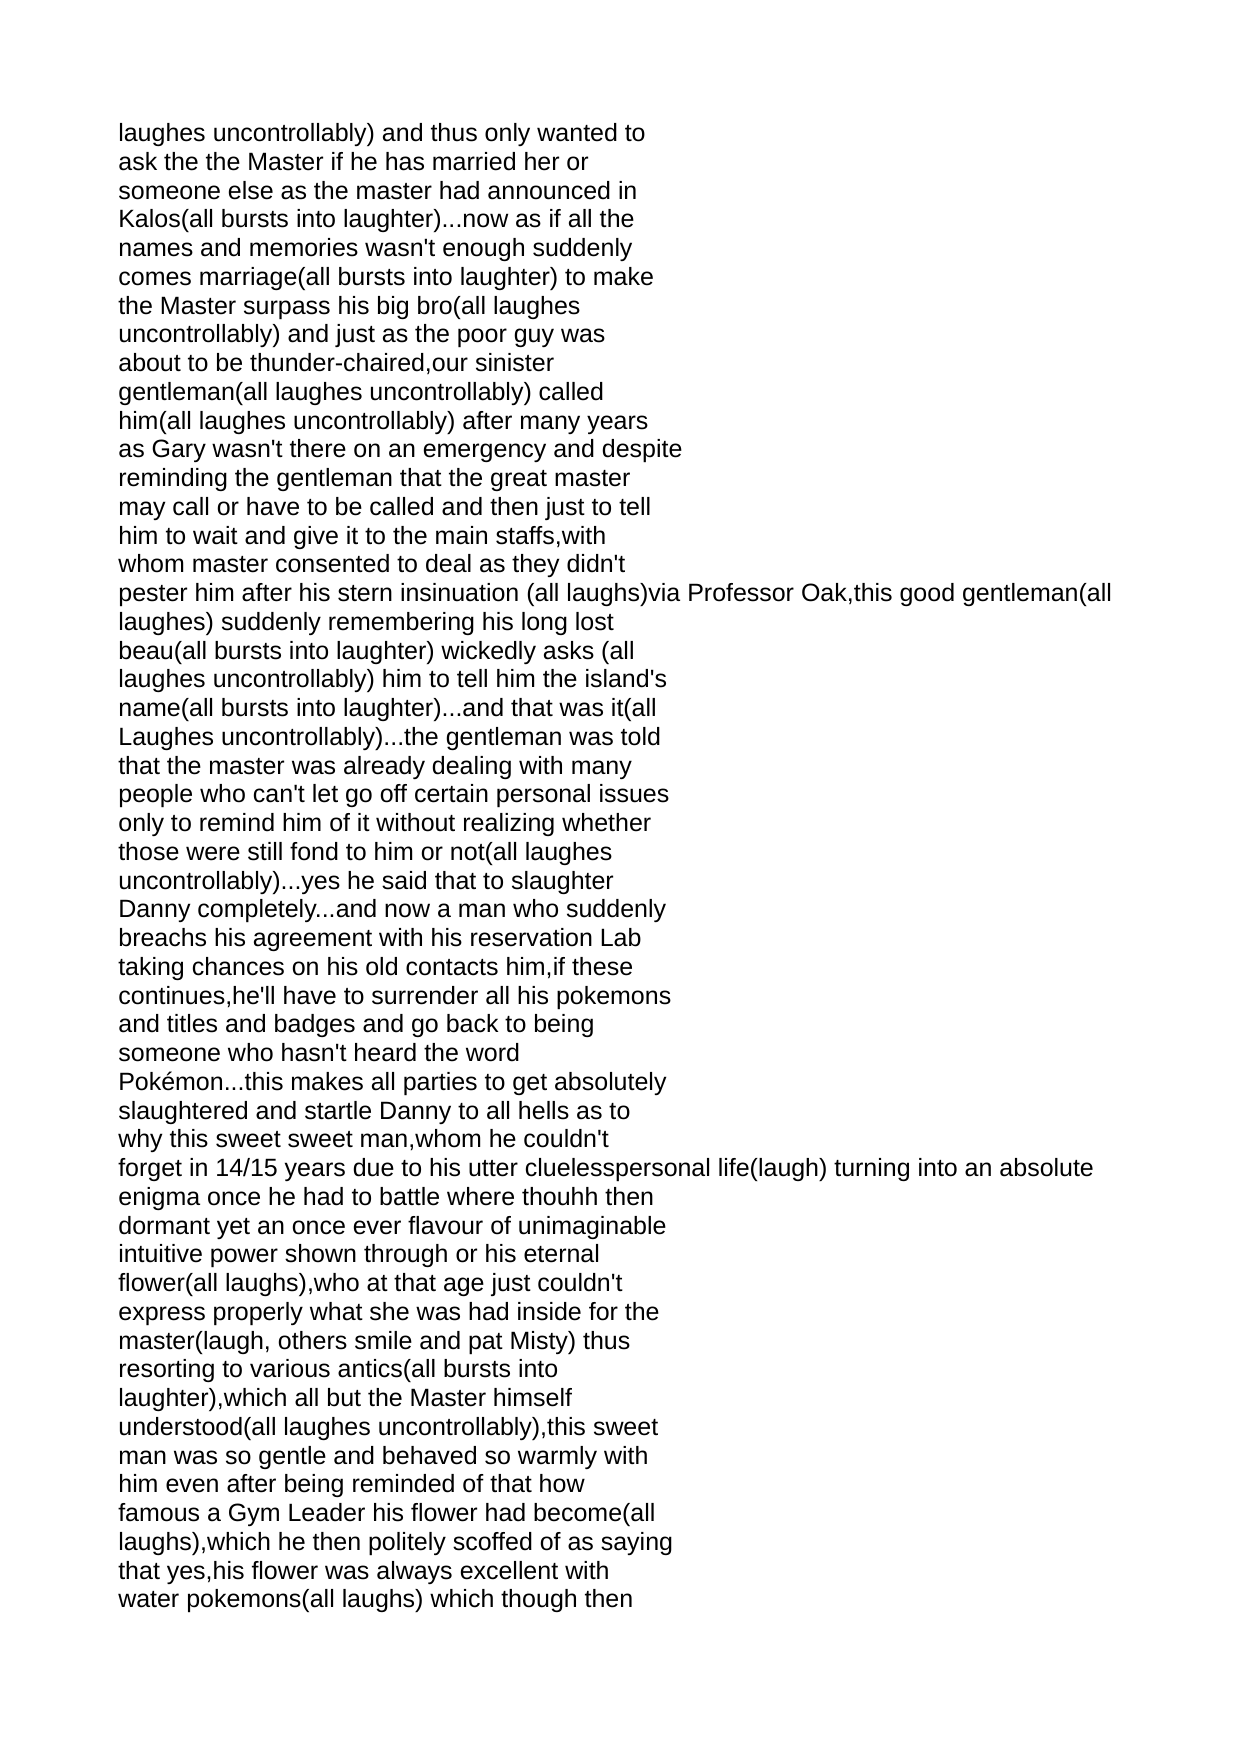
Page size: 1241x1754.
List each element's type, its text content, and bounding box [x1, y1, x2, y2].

text man was so gentle and behaved so warmly with [118, 1441, 1122, 1469]
text that yes,his flower was always excellent with [118, 1556, 1122, 1584]
text enigma once he had to battle where thouhh then [118, 1182, 1122, 1211]
text Pokémon...this makes all parties to get absolutely [118, 1067, 1122, 1096]
text and titles and badges and go back to being [118, 1009, 1122, 1038]
text ask the the Master if he has married her or [118, 147, 1122, 176]
text slaughtered and startle Danny to all hells as to [118, 1096, 1122, 1124]
text why this sweet sweet man,whom he couldn't [118, 1124, 1122, 1153]
text that the master was already dealing with many [118, 751, 1122, 779]
text understood(all laughes uncontrollably),this sweet [118, 1412, 1122, 1441]
text someone else as the master had announced in [118, 176, 1122, 204]
text reminding the gentleman that the great master [118, 463, 1122, 492]
text him(all laughes uncontrollably) after many years [118, 406, 1122, 434]
text him even after being reminded of that how [118, 1469, 1122, 1498]
text name(all bursts into laughter)...and that was it(all [118, 693, 1122, 722]
text as Gary wasn't there on an emergency and despite [118, 434, 1122, 463]
text laughes uncontrollably) him to tell him the island's [118, 664, 1122, 693]
text forget in 14/15 years due to his utter cluelesspersonal life(laugh) turning into an absolute [118, 1153, 1122, 1182]
text comes marriage(all bursts into laughter) to make [118, 262, 1122, 291]
text flower(all laughs),who at that age just couldn't [118, 1268, 1122, 1297]
text the Master surpass his big bro(all laughes [118, 291, 1122, 319]
text laughes uncontrollably) and thus only wanted to [118, 118, 1122, 147]
text resorting to various antics(all bursts into [118, 1354, 1122, 1383]
text uncontrollably) and just as the poor guy was [118, 319, 1122, 348]
text pester him after his stern insinuation (all laughs)via Professor Oak,this good gentleman(all [118, 578, 1122, 607]
text express properly what she was had inside for the [118, 1297, 1122, 1326]
text whom master consented to deal as they didn't [118, 549, 1122, 578]
text laughes) suddenly remembering his long lost [118, 607, 1122, 636]
text only to remind him of it without realizing whether [118, 808, 1122, 837]
text continues,he'll have to surrender all his pokemons [118, 981, 1122, 1009]
text people who can't let go off certain personal issues [118, 779, 1122, 808]
text Danny completely...and now a man who suddenly [118, 894, 1122, 923]
text gentleman(all laughes uncontrollably) called [118, 377, 1122, 406]
text may call or have to be called and then just to tell [118, 492, 1122, 521]
text intuitive power shown through or his eternal [118, 1239, 1122, 1268]
text Kalos(all bursts into laughter)...now as if all the [118, 204, 1122, 233]
text about to be thunder-chaired,our sinister [118, 348, 1122, 377]
text taking chances on his old contacts him,if these [118, 952, 1122, 981]
text uncontrollably)...yes he said that to slaughter [118, 866, 1122, 894]
text Laughes uncontrollably)...the gentleman was told [118, 722, 1122, 751]
text laughter),which all but the Master himself [118, 1383, 1122, 1412]
text laughs),which he then politely scoffed of as saying [118, 1527, 1122, 1556]
text water pokemons(all laughs) which though then [118, 1584, 1122, 1613]
text someone who hasn't heard the word [118, 1038, 1122, 1067]
text master(laugh, others smile and pat Misty) thus [118, 1326, 1122, 1354]
text names and memories wasn't enough suddenly [118, 233, 1122, 262]
text those were still fond to him or not(all laughes [118, 837, 1122, 866]
text famous a Gym Leader his flower had become(all [118, 1498, 1122, 1527]
text breachs his agreement with his reservation Lab [118, 923, 1122, 952]
text him to wait and give it to the main staffs,with [118, 521, 1122, 549]
text dormant yet an once ever flavour of unimaginable [118, 1211, 1122, 1239]
text beau(all bursts into laughter) wickedly asks (all [118, 636, 1122, 664]
